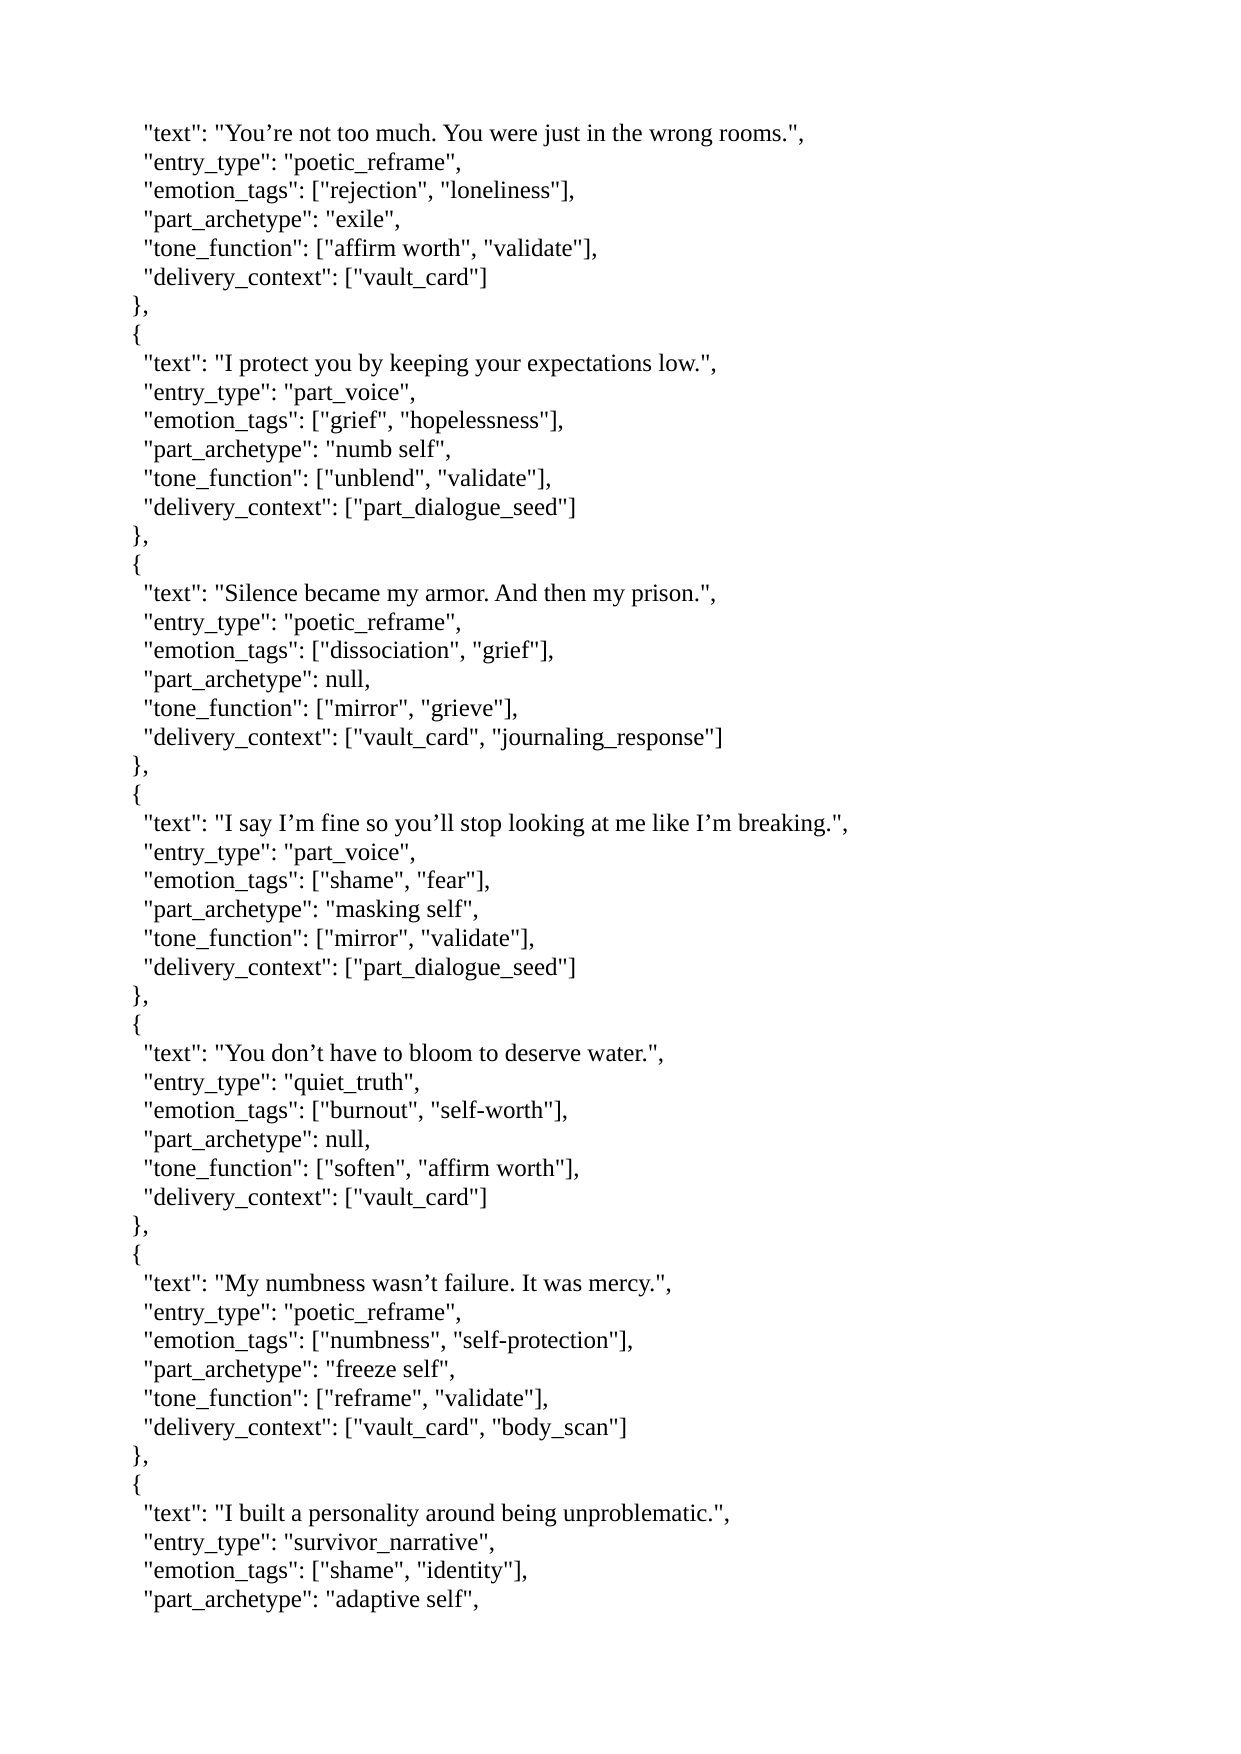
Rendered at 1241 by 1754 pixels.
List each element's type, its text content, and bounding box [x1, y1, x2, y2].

text "tone_function": ["affirm worth", "validate"], [118, 233, 1122, 262]
text "delivery_context": ["vault_card"] [118, 1182, 1122, 1211]
text "text": "I built a personality around being unproblematic.", [118, 1498, 1122, 1527]
text }, [118, 521, 1122, 549]
text "emotion_tags": ["dissociation", "grief"], [118, 636, 1122, 664]
text "text": "You’re not too much. You were just in the wrong rooms.", [118, 118, 1122, 147]
text { [118, 779, 1122, 808]
text "tone_function": ["mirror", "validate"], [118, 923, 1122, 952]
text "part_archetype": "adaptive self", [118, 1584, 1122, 1613]
text "text": "Silence became my armor. And then my prison.", [118, 578, 1122, 607]
text "text": "You don’t have to bloom to deserve water.", [118, 1038, 1122, 1067]
text "entry_type": "poetic_reframe", [118, 1297, 1122, 1326]
text "delivery_context": ["part_dialogue_seed"] [118, 492, 1122, 521]
text "tone_function": ["unblend", "validate"], [118, 463, 1122, 492]
text { [118, 1239, 1122, 1268]
text "part_archetype": "freeze self", [118, 1354, 1122, 1383]
text "part_archetype": null, [118, 664, 1122, 693]
text { [118, 319, 1122, 348]
text }, [118, 291, 1122, 319]
text "entry_type": "poetic_reframe", [118, 607, 1122, 636]
text }, [118, 981, 1122, 1009]
text "delivery_context": ["vault_card", "body_scan"] [118, 1412, 1122, 1441]
text "part_archetype": "exile", [118, 204, 1122, 233]
text "emotion_tags": ["grief", "hopelessness"], [118, 406, 1122, 434]
text "entry_type": "survivor_narrative", [118, 1527, 1122, 1556]
text "delivery_context": ["vault_card", "journaling_response"] [118, 722, 1122, 751]
text "entry_type": "part_voice", [118, 837, 1122, 866]
text { [118, 1009, 1122, 1038]
text "delivery_context": ["part_dialogue_seed"] [118, 952, 1122, 981]
text "tone_function": ["reframe", "validate"], [118, 1383, 1122, 1412]
text "entry_type": "part_voice", [118, 377, 1122, 406]
text "emotion_tags": ["shame", "identity"], [118, 1556, 1122, 1584]
text }, [118, 1211, 1122, 1239]
text "emotion_tags": ["burnout", "self-worth"], [118, 1096, 1122, 1124]
text "tone_function": ["soften", "affirm worth"], [118, 1153, 1122, 1182]
text "emotion_tags": ["rejection", "loneliness"], [118, 176, 1122, 204]
text "emotion_tags": ["shame", "fear"], [118, 866, 1122, 894]
text "text": "I protect you by keeping your expectations low.", [118, 348, 1122, 377]
text "delivery_context": ["vault_card"] [118, 262, 1122, 291]
text "entry_type": "poetic_reframe", [118, 147, 1122, 176]
text { [118, 549, 1122, 578]
text "text": "I say I’m fine so you’ll stop looking at me like I’m breaking.", [118, 808, 1122, 837]
text "part_archetype": "masking self", [118, 894, 1122, 923]
text "part_archetype": null, [118, 1124, 1122, 1153]
text "entry_type": "quiet_truth", [118, 1067, 1122, 1096]
text { [118, 1469, 1122, 1498]
text "emotion_tags": ["numbness", "self-protection"], [118, 1326, 1122, 1354]
text }, [118, 1441, 1122, 1469]
text "tone_function": ["mirror", "grieve"], [118, 693, 1122, 722]
text "part_archetype": "numb self", [118, 434, 1122, 463]
text }, [118, 751, 1122, 779]
text "text": "My numbness wasn’t failure. It was mercy.", [118, 1268, 1122, 1297]
